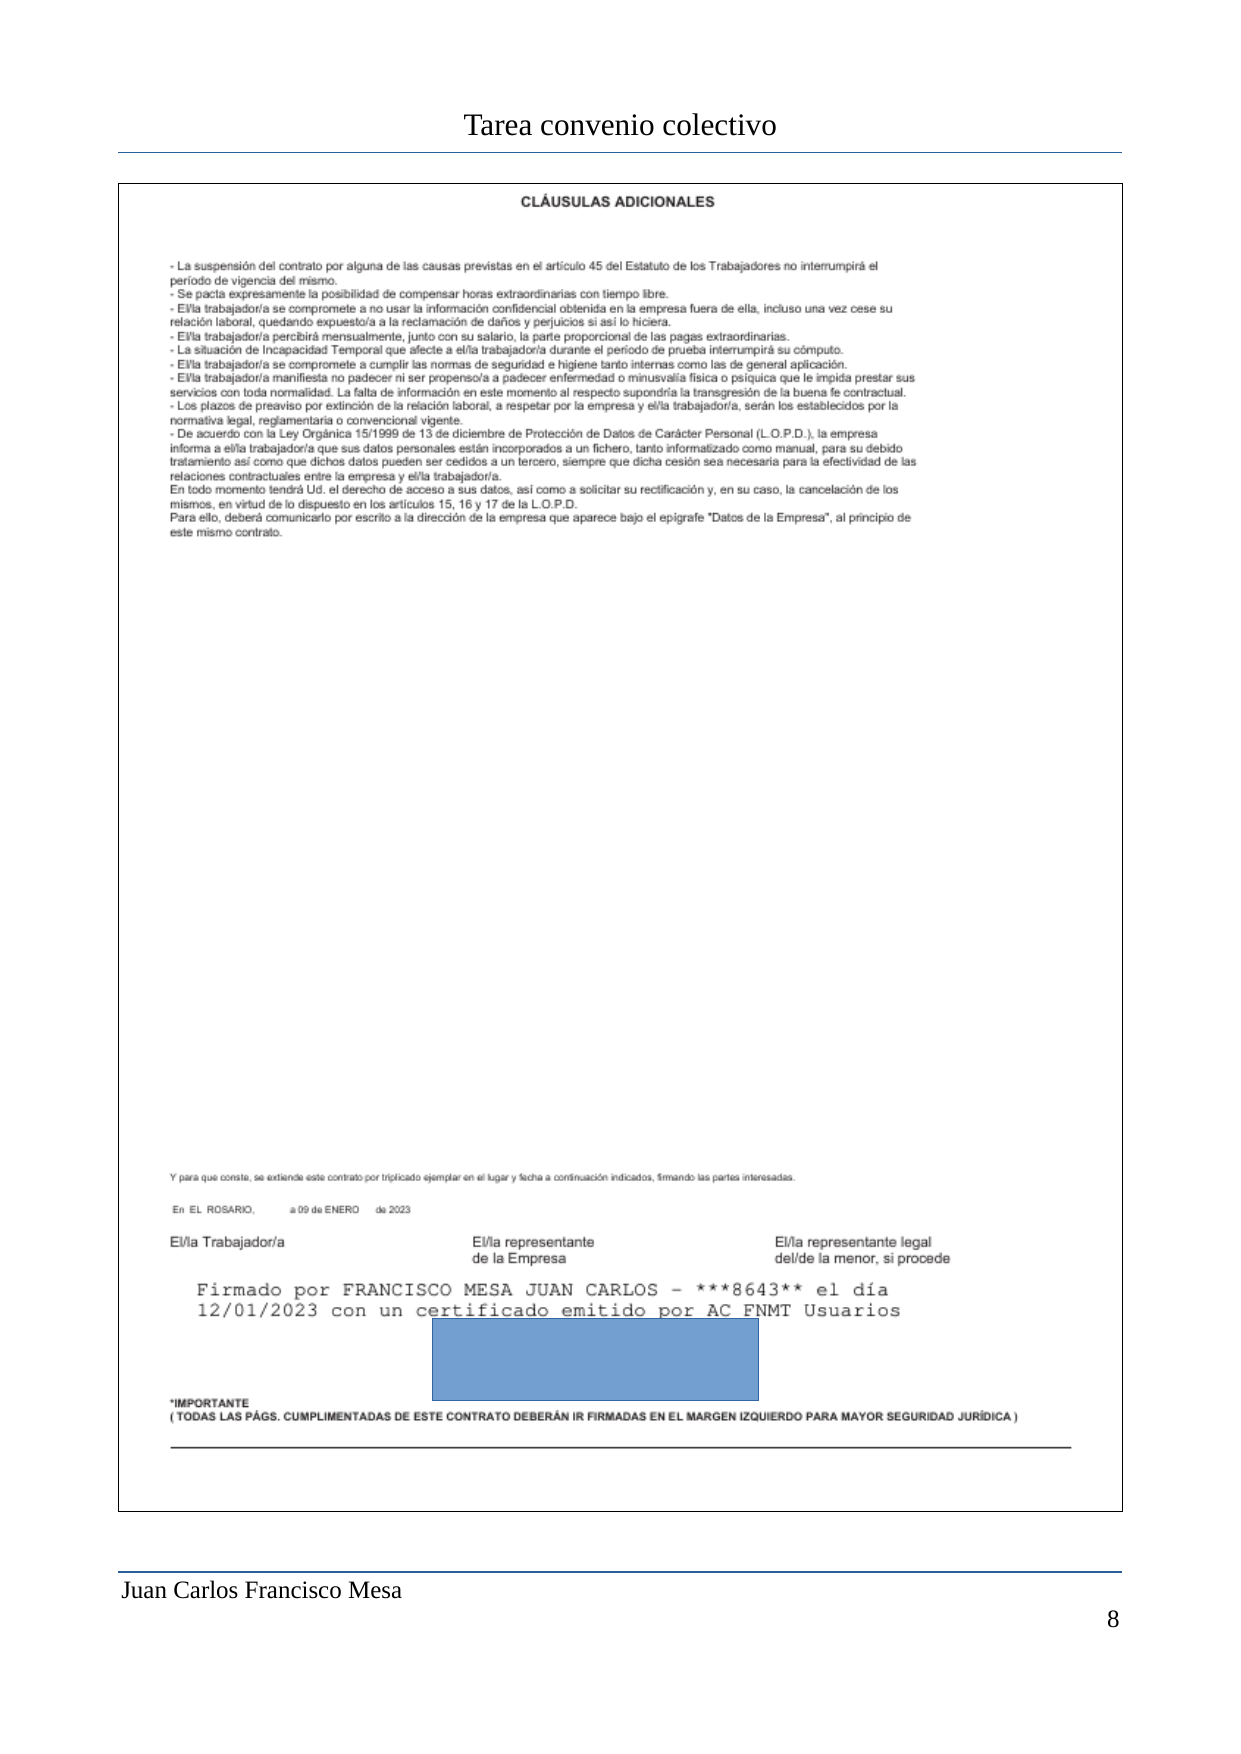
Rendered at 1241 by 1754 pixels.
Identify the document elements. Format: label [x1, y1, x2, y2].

picture [121, 185, 1119, 1509]
